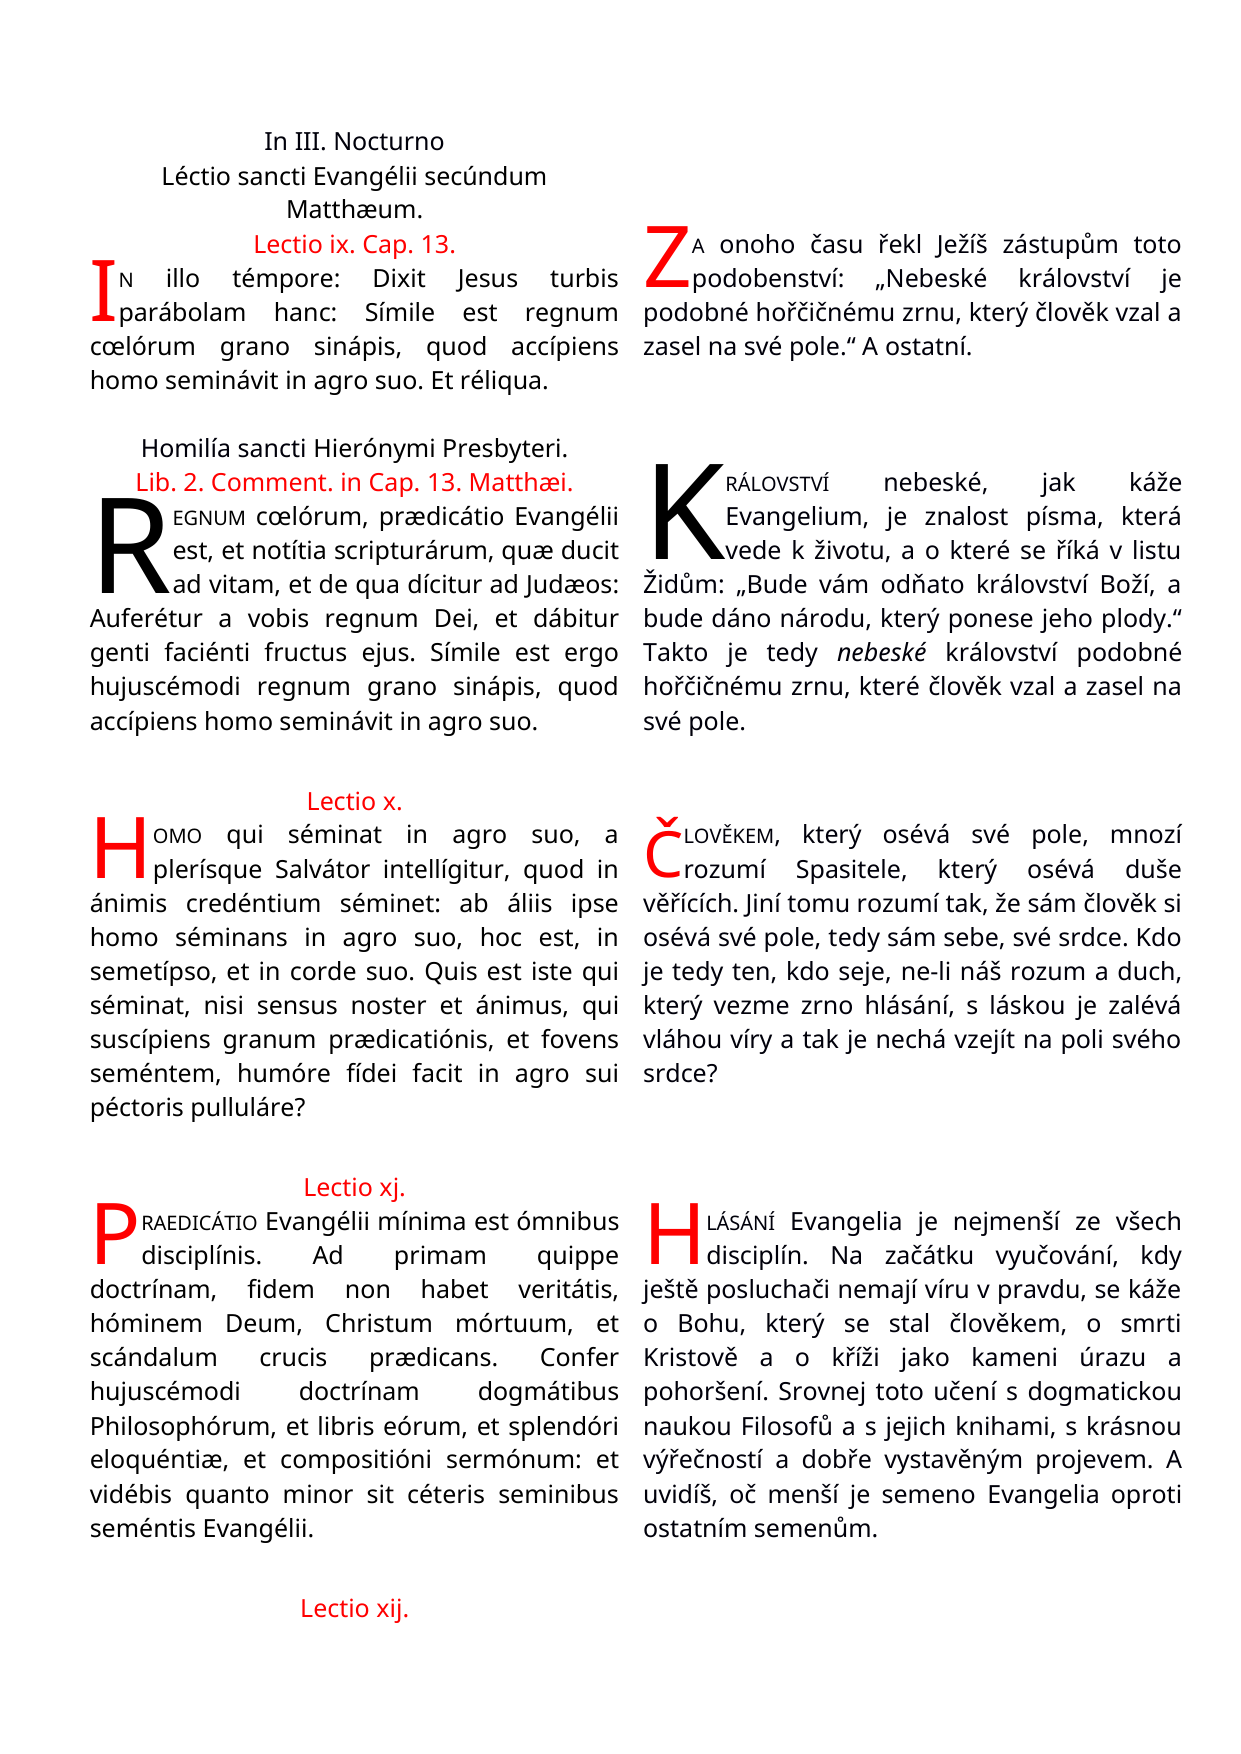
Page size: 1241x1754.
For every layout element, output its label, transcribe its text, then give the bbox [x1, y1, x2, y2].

table_cell [631, 1584, 1194, 1630]
table_cell In III. Nocturno Léctio sancti Evangélii secúndum Matthæum. Lectio ix. Cap. 13. In illo témpore: Dixit Jesus turbis parábolam hanc: Símile est regnum cœlórum grano sinápis, quod accípiens homo seminávit in agro suo. Et réliqua. Homilía sancti Hierónymi Presbyteri. Lib. 2. Comment. in Cap. 13. Matthæi. Regnum cœlórum, prædicátio Evangélii est, et notítia scripturárum‚ quæ ducit ad vitam, et de qua dícitur ad Judæos: Auferétur a vobis regnum Dei, et dábitur genti faciénti fructus ejus. Símile est ergo hujuscémodi regnum grano sinápis, quod accípiens homo seminávit in agro suo. [78, 118, 631, 777]
table_cell Lectio xij. [78, 1584, 631, 1630]
table_cell Lectio xj. Praedicátio Evangélii mínima est ómnibus disciplínis. Ad primam quippe doctrínam, fidem non habet veritátis, hóminem Deum, Christum mórtuum, et scándalum crucis prædicans. Confer hujuscémodi doctrínam dogmátibus Philosophórum, et libris eórum, et splendóri eloquéntiæ‚ et compositióni sermónum: et vidébis quanto minor sit céteris seminibus seméntis Evangélii. [78, 1164, 631, 1584]
table_cell Člověkem, který osévá své pole, mnozí rozumí Spasitele, který osévá duše věřících. Jiní tomu rozumí tak, že sám člověk si osévá své pole, tedy sám sebe, své srdce. Kdo je tedy ten, kdo seje, ne-li náš rozum a duch, který vezme zrno hlásání, s láskou je zalévá vláhou víry a tak je nechá vzejít na poli svého srdce? [631, 777, 1194, 1164]
table_cell Lectio x. Homo qui séminat in agro suo, a plerísque Salvátor intellígitur, quod in ánimis credéntium séminet: ab áliis ipse homo séminans in agro suo, hoc est, in semetípso‚ et in corde suo. Quis est iste qui séminat, nisi sensus noster et ánimus, qui suscípiens granum prædicatiónis, et fovens seméntem, humóre fídei facit in agro sui péctoris pulluláre? [78, 777, 631, 1164]
table_cell Za onoho času řekl Ježíš zástupům toto podobenství: „Nebeské království je podobné hořčičnému zrnu, který člověk vzal a zasel na své pole.“ A ostatní. Království nebeské, jak káže Evangelium, je znalost písma, která vede k životu, a o které se říká v listu Židům: „Bude vám odňato království Boží, a bude dáno národu, který ponese jeho plody.“ Takto je tedy nebeské království podobné hořčičnému zrnu, které člověk vzal a zasel na své pole. [631, 118, 1194, 777]
table_cell Hlásání Evangelia je nejmenší ze všech disciplín. Na začátku vyučování, kdy ještě posluchači nemají víru v pravdu, se káže o Bohu, který se stal člověkem, o smrti Kristově a o kříži jako kameni úrazu a pohoršení. Srovnej toto učení s dogmatickou naukou Filosofů a s jejich knihami, s krásnou výřečností a dobře vystavěným projevem. A uvidíš, oč menší je semeno Evangelia oproti ostatním semenům. [631, 1164, 1194, 1584]
